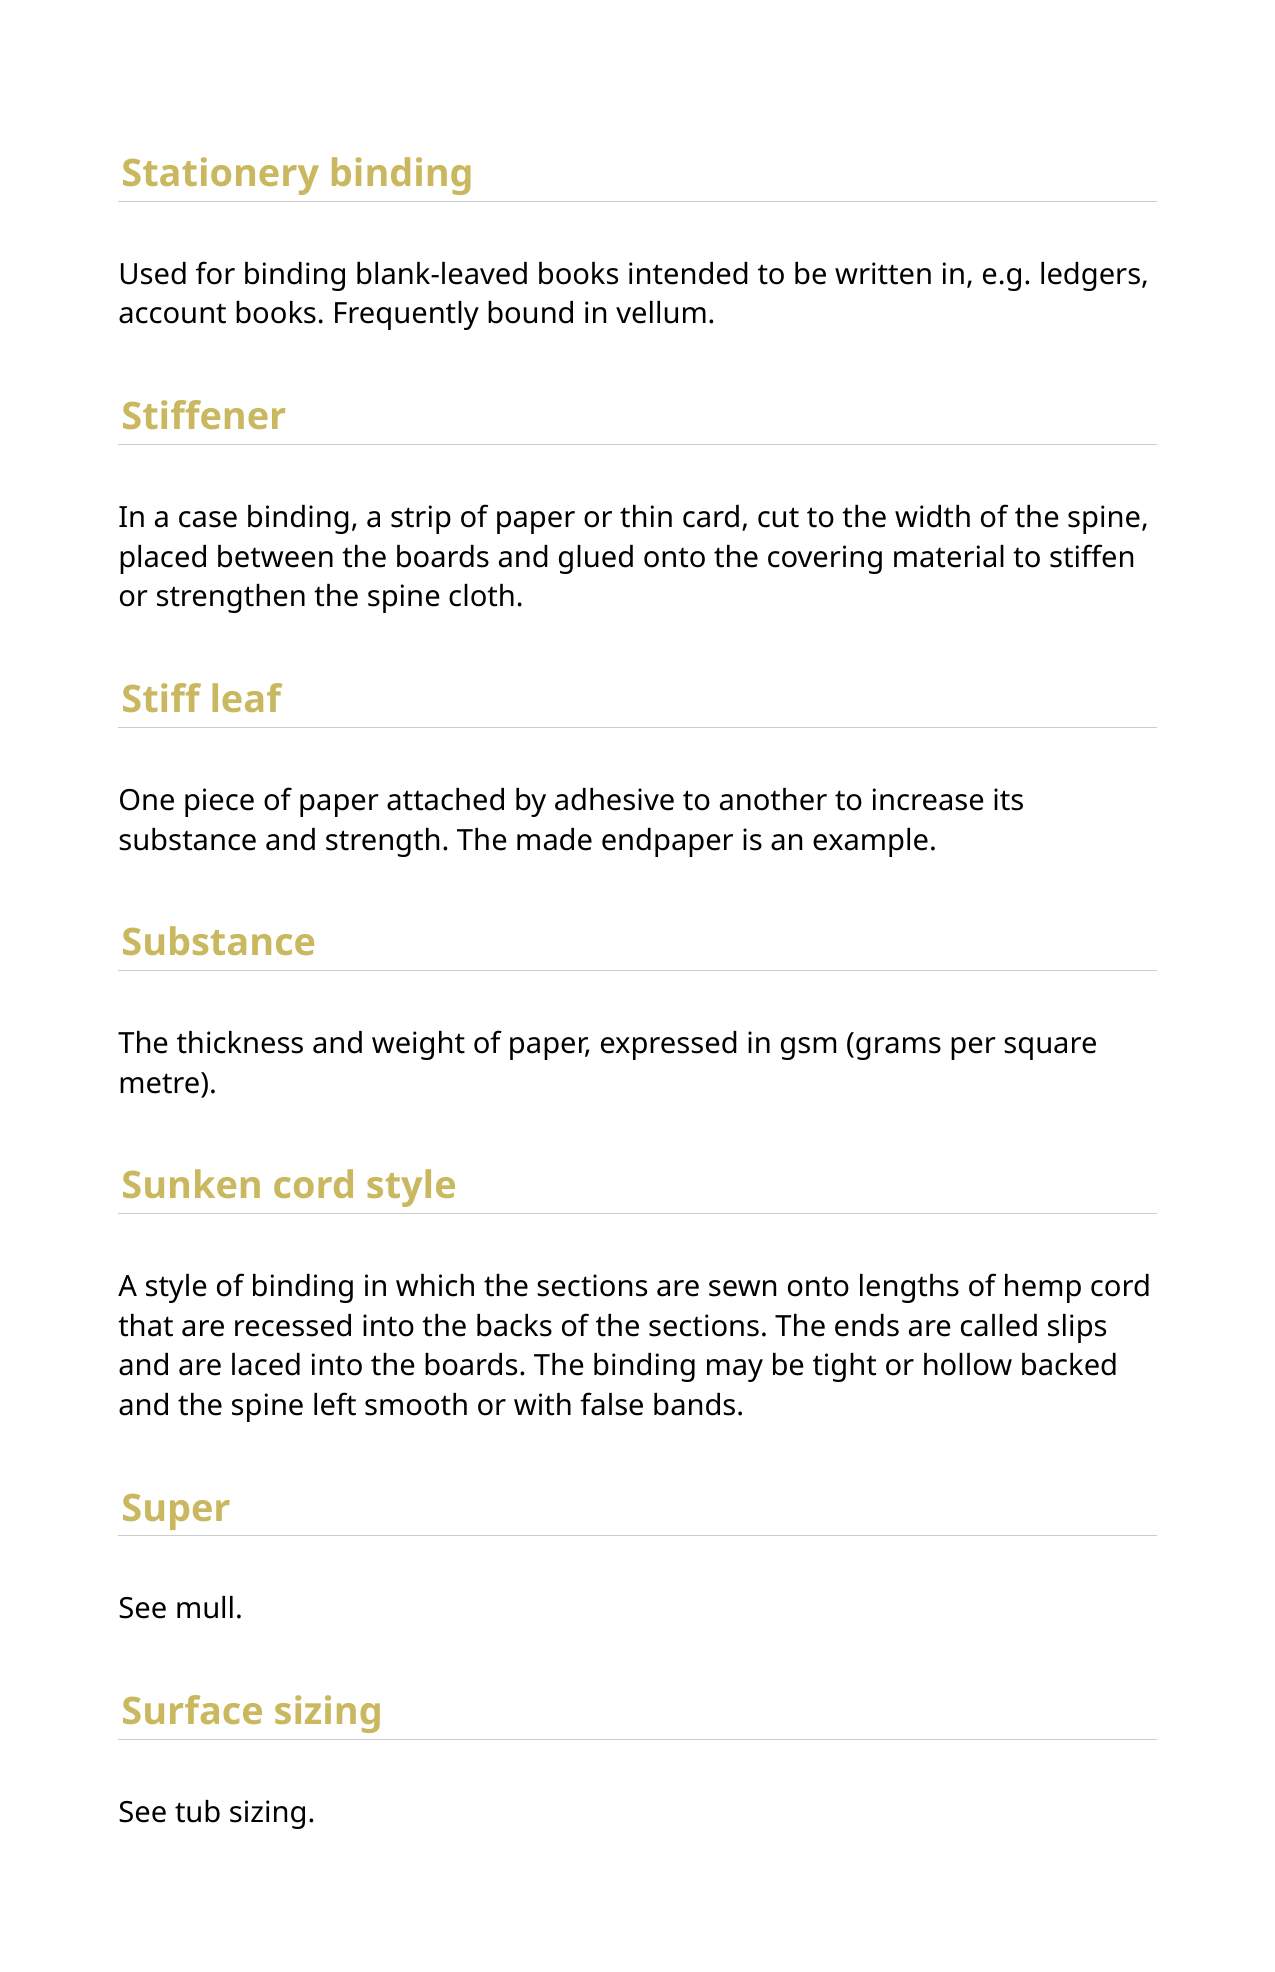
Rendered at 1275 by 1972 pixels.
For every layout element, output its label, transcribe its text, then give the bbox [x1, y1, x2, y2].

table_header [118, 1536, 1157, 1588]
table_header Sunken cord style [118, 1130, 1157, 1213]
table_header [118, 202, 1157, 253]
table_header [118, 445, 1157, 496]
table_cell A style of binding in which the sections are sewn onto lengths of hemp cord that are recessed into the backs of the sections. The ends are called slips and are laced into the boards. The binding may be tight or hollow backed and the spine left smooth or with false bands. [118, 1265, 1157, 1424]
table_header Surface sizing [118, 1656, 1157, 1739]
table_header Stationery binding [118, 118, 1157, 201]
table_cell See tub sizing. [118, 1791, 1157, 1831]
table_header Substance [118, 887, 1157, 970]
table_header [118, 1740, 1157, 1791]
table_cell The thickness and weight of paper, expressed in gsm (grams per square metre). [118, 1022, 1157, 1102]
table_header [118, 728, 1157, 779]
table_cell In a case binding, a strip of paper or thin card, cut to the width of the spine, placed between the boards and glued onto the covering material to stiffen or strengthen the spine cloth. [118, 496, 1157, 615]
table_header [118, 1214, 1157, 1265]
table_header Stiffener [118, 361, 1157, 444]
table_cell See mull. [118, 1588, 1157, 1627]
table_cell Used for binding blank-leaved books intended to be written in, e.g. ledgers, account books. Frequently bound in vellum. [118, 253, 1157, 332]
table_cell One piece of paper attached by adhesive to another to increase its substance and strength. The made endpaper is an example. [118, 779, 1157, 858]
table_header Stiff leaf [118, 644, 1157, 727]
table_header [118, 971, 1157, 1022]
table_header Super [118, 1453, 1157, 1535]
